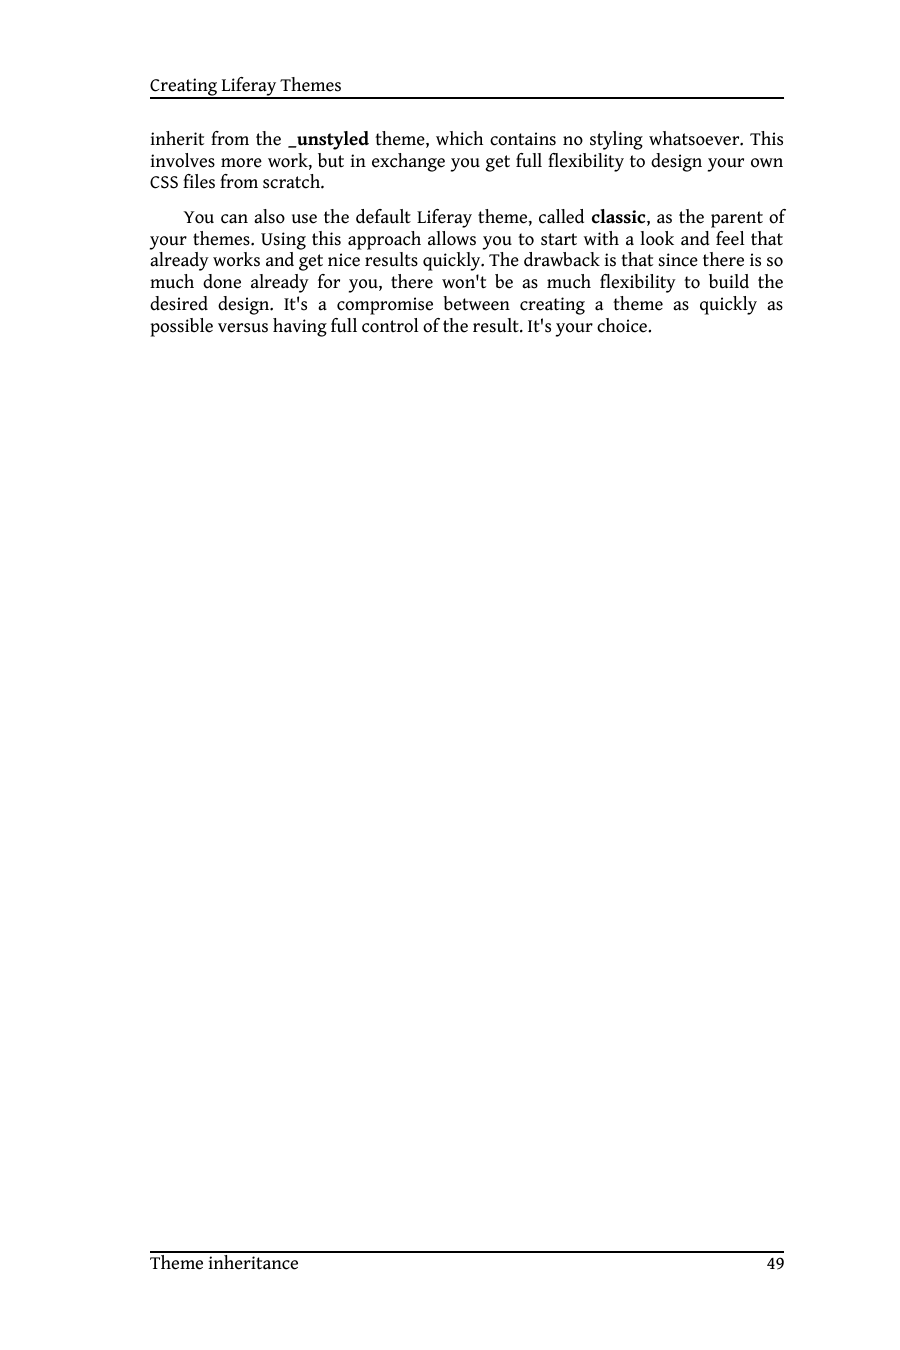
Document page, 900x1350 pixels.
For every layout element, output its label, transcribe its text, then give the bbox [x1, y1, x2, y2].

text You can also use the default Liferay theme, called classic, as the parent of your themes. Using this approach allows you to start with a look and feel that already works and get nice results quickly. The drawback is that since there is so much done already for you, there won't be as much flexibility to build the desired design. It's a compromise between creating a theme as quickly as possible versus having full control of the result. It's your choice. [150, 207, 784, 337]
text inherit from the _unstyled theme, which contains no styling whatsoever. This involves more work, but in exchange you get full flexibility to design your own CSS files from scratch. [150, 129, 784, 194]
